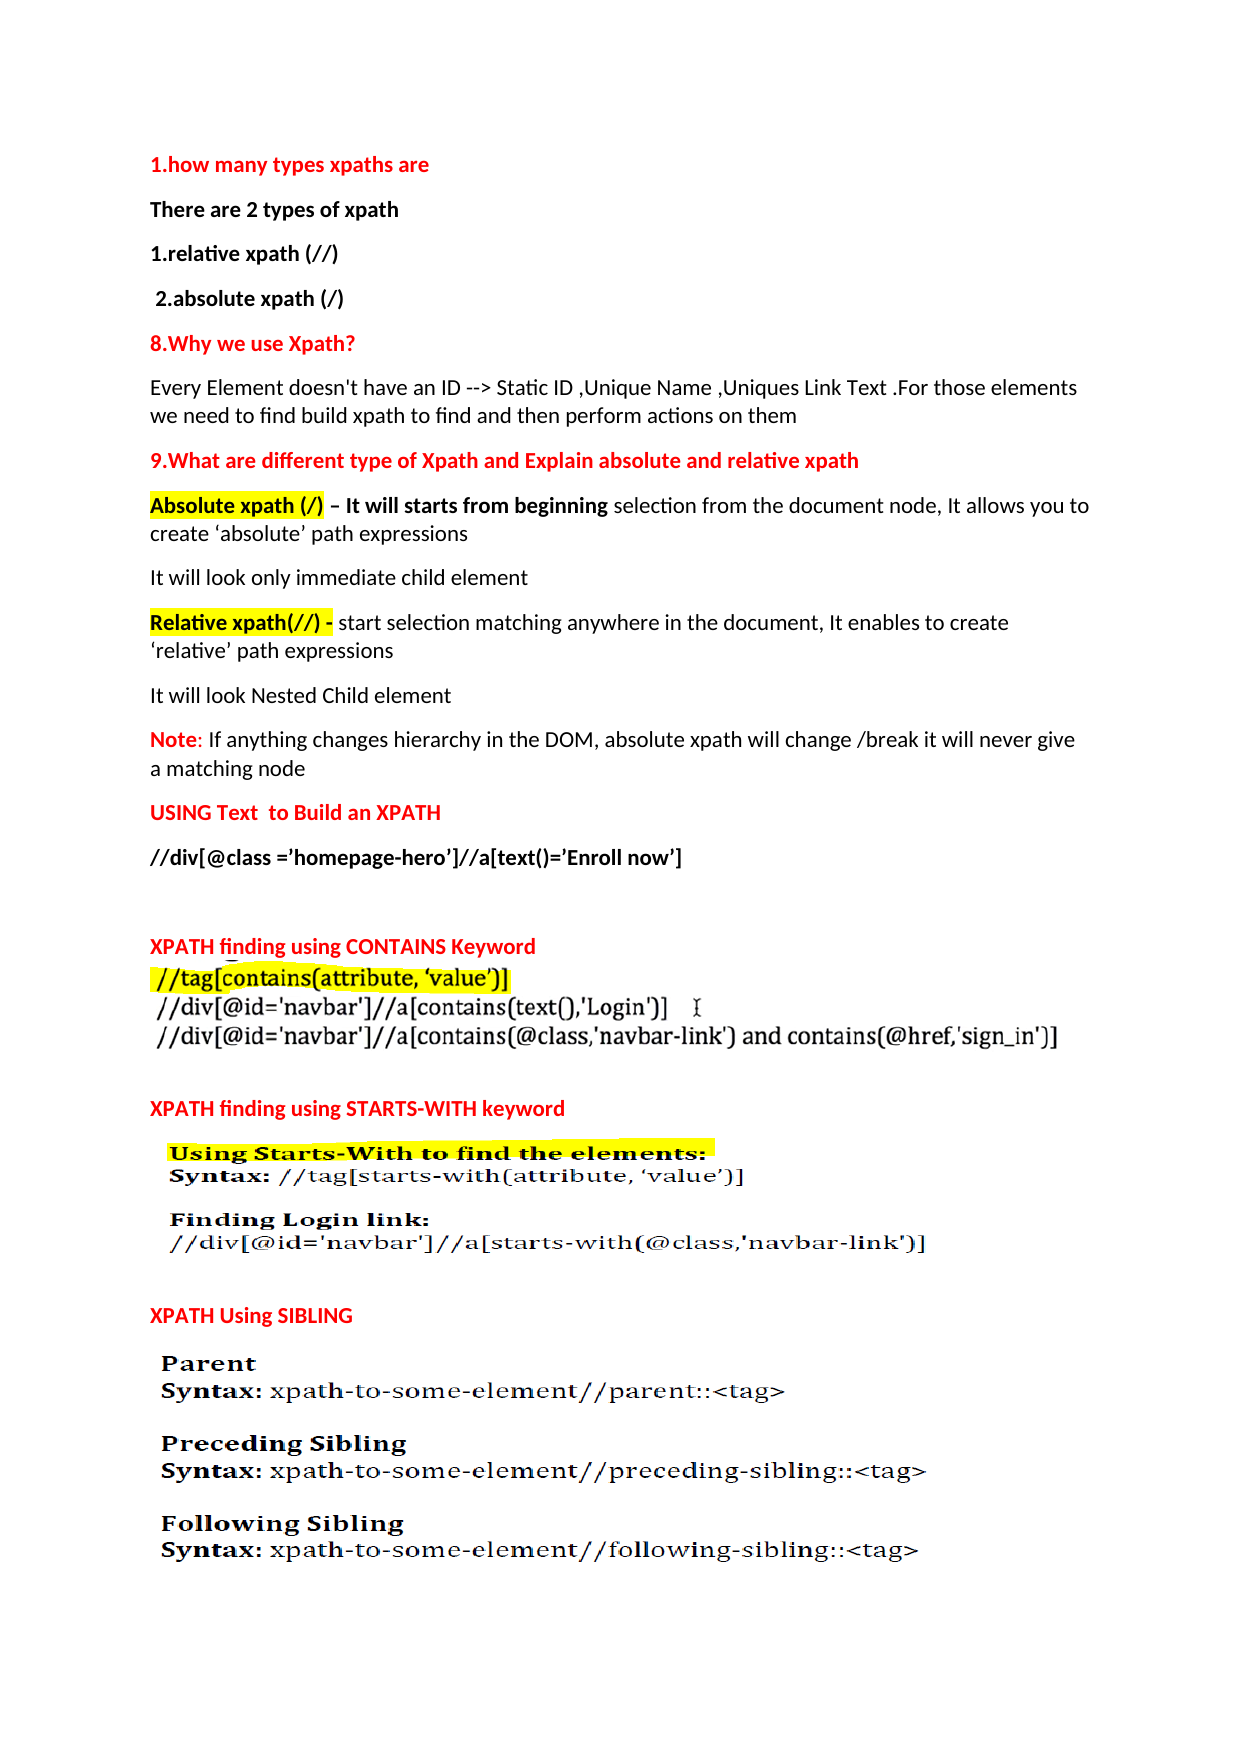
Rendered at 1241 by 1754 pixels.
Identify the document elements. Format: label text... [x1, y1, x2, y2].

text USING Text to Build an XPATH [150, 798, 1090, 826]
text It will look only immediate child element [150, 563, 1090, 592]
text Every Element doesn't have an ID --> Static ID ,Unique Name ,Uniques Link Text .For those elements we need to find build xpath to find and then perform actions on them [150, 373, 1090, 429]
text 9.What are different type of Xpath and Explain absolute and relative xpath [150, 446, 1090, 474]
text Absolute xpath (/) – It will starts from beginning selection from the document node, It allows you to create ‘absolute’ path expressions [150, 491, 1090, 547]
text 8.Why we use Xpath? [150, 329, 1090, 357]
text 1.how many types xpaths are [150, 150, 1090, 178]
text Relative xpath(//) - start selection matching anywhere in the document, It enables to create ‘relative’ path expressions [150, 608, 1090, 664]
text XPATH Using SIBLING [150, 1301, 1090, 1329]
text It will look Nested Child element [150, 681, 1090, 709]
text There are 2 types of xpath [150, 195, 1090, 223]
text XPATH finding using CONTAINS Keyword [150, 932, 1090, 960]
text XPATH finding using STARTS-WITH keyword [150, 1094, 1090, 1122]
text Note: If anything changes hierarchy in the DOM, absolute xpath will change /break it will never give a matching node [150, 726, 1090, 782]
text 2.absolute xpath (/) [150, 284, 1090, 312]
text 1.relative xpath (//) [150, 239, 1090, 267]
text //div[@class =’homepage-hero’]//a[text()=’Enroll now’] [150, 843, 1090, 871]
